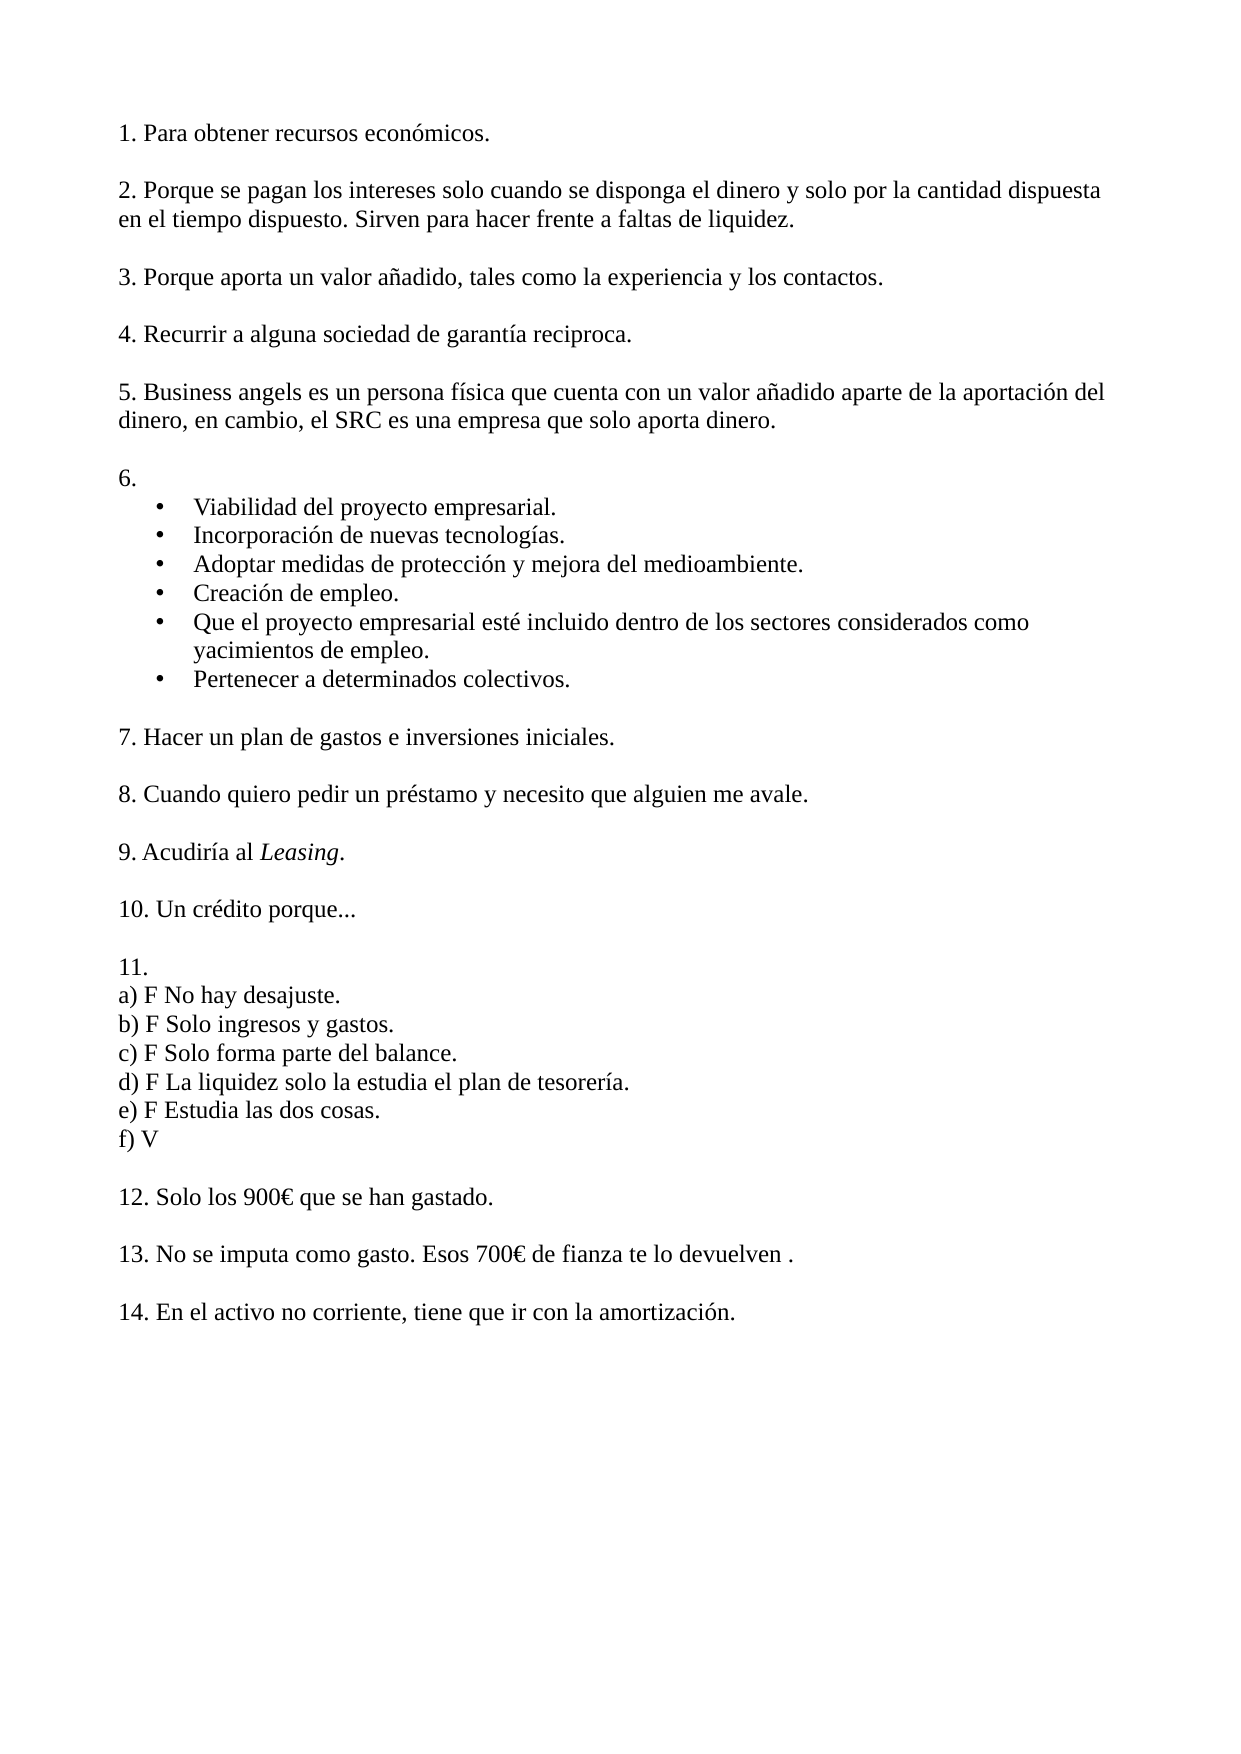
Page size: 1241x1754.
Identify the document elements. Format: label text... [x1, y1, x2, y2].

text 6. [118, 463, 1122, 492]
text 4. Recurrir a alguna sociedad de garantía reciproca. [118, 319, 1122, 348]
text 12. Solo los 900€ que se han gastado. [118, 1182, 1122, 1211]
text 9. Acudiría al Leasing. [118, 837, 1122, 866]
list Que el proyecto empresarial esté incluido dentro de los sectores considerados como yacimientos de empleo. [156, 607, 1122, 664]
list Creación de empleo. [156, 578, 1122, 607]
text f) V [118, 1124, 1122, 1153]
text 1. Para obtener recursos económicos. [118, 118, 1122, 147]
text 10. Un crédito porque... [118, 894, 1122, 923]
text 13. No se imputa como gasto. Esos 700€ de fianza te lo devuelven . [118, 1239, 1122, 1268]
text d) F La liquidez solo la estudia el plan de tesorería. [118, 1067, 1122, 1096]
text 11. [118, 952, 1122, 981]
text 14. En el activo no corriente, tiene que ir con la amortización. [118, 1297, 1122, 1326]
text 2. Porque se pagan los intereses solo cuando se disponga el dinero y solo por la cantidad dispuesta en el tiempo dispuesto. Sirven para hacer frente a faltas de liquidez. [118, 176, 1122, 233]
list Viabilidad del proyecto empresarial. [156, 492, 1122, 521]
list Incorporación de nuevas tecnologías. [156, 521, 1122, 549]
text 8. Cuando quiero pedir un préstamo y necesito que alguien me avale. [118, 779, 1122, 808]
text 5. Business angels es un persona física que cuenta con un valor añadido aparte de la aportación del dinero, en cambio, el SRC es una empresa que solo aporta dinero. [118, 377, 1122, 434]
text 7. Hacer un plan de gastos e inversiones iniciales. [118, 722, 1122, 751]
text a) F No hay desajuste. [118, 981, 1122, 1009]
text c) F Solo forma parte del balance. [118, 1038, 1122, 1067]
list Adoptar medidas de protección y mejora del medioambiente. [156, 549, 1122, 578]
list Pertenecer a determinados colectivos. [156, 664, 1122, 693]
text b) F Solo ingresos y gastos. [118, 1009, 1122, 1038]
text 3. Porque aporta un valor añadido, tales como la experiencia y los contactos. [118, 262, 1122, 291]
text e) F Estudia las dos cosas. [118, 1096, 1122, 1124]
